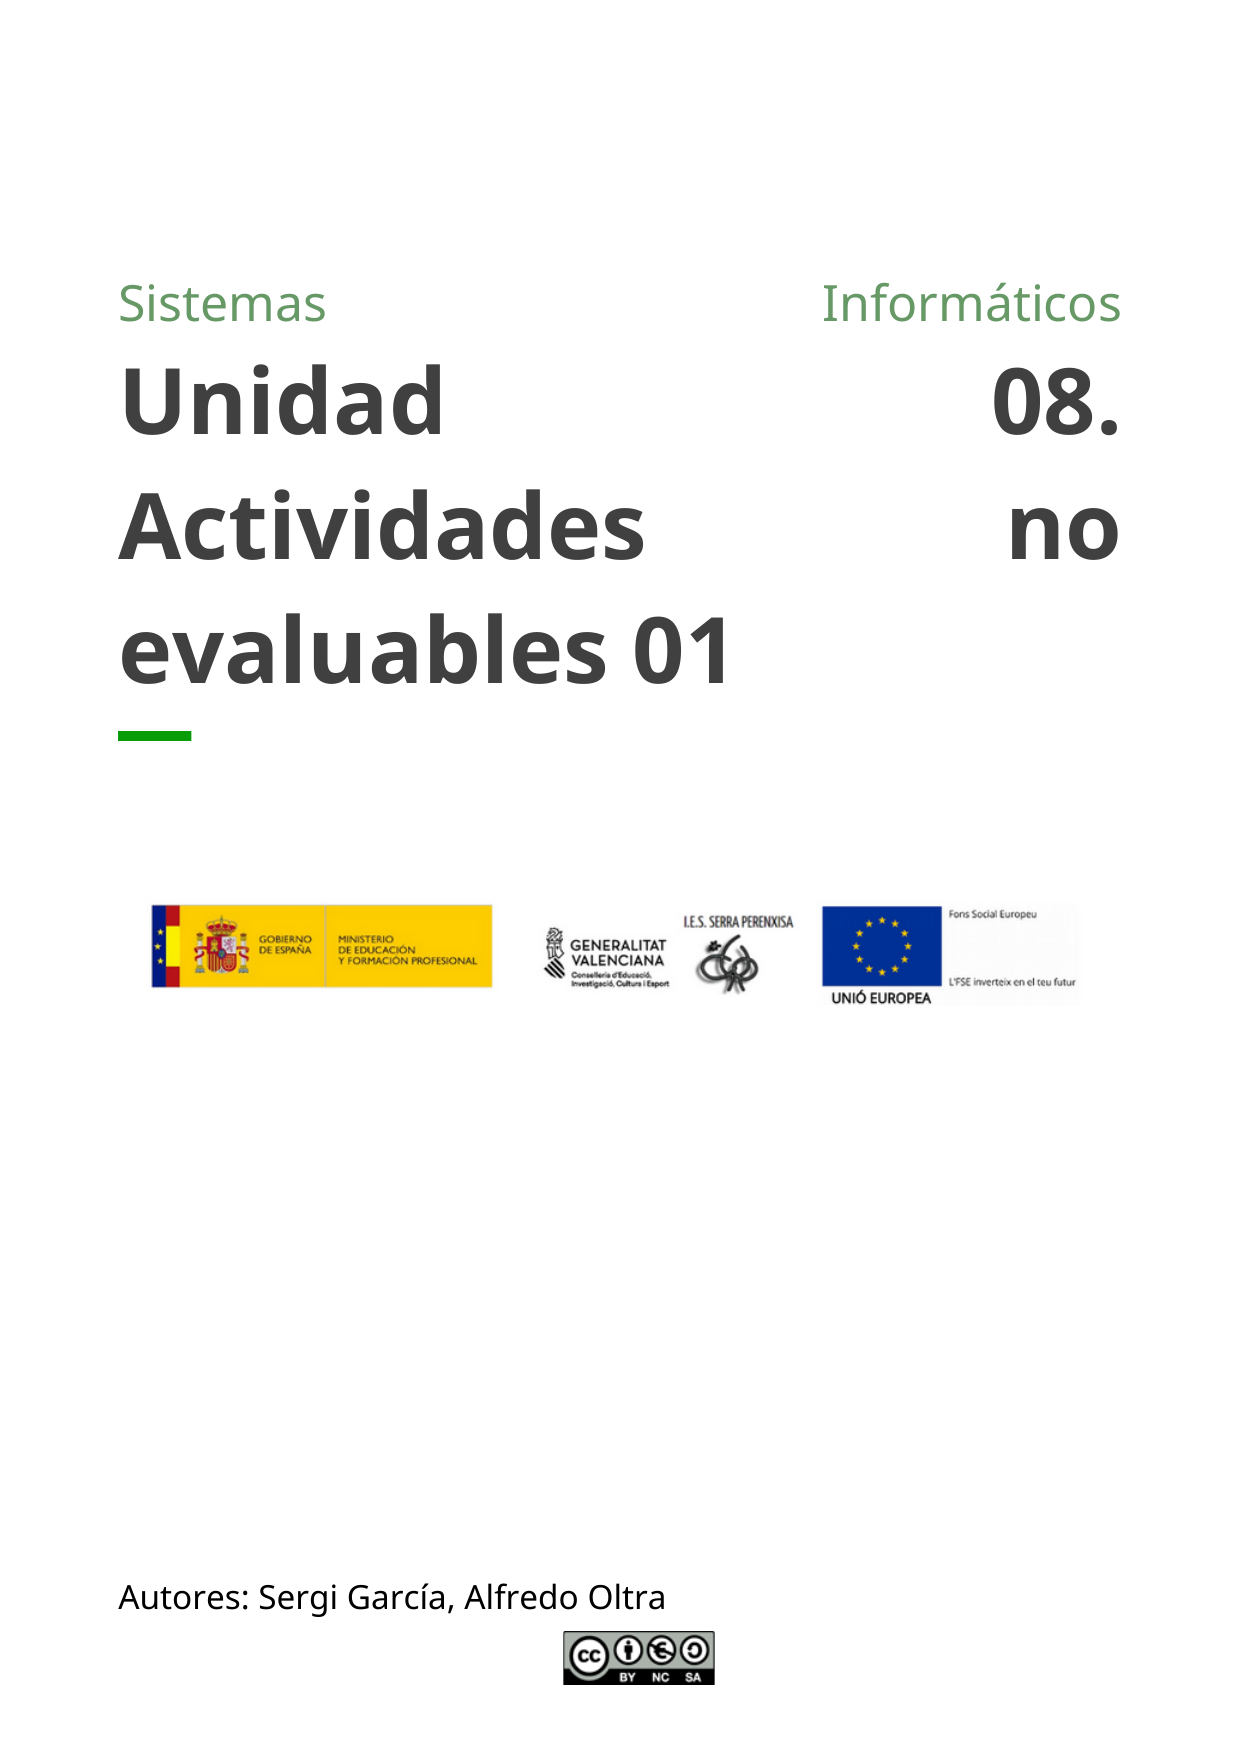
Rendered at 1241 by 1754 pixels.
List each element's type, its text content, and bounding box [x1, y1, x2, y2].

title Sistemas Informáticos Unidad 08. Actividades no evaluables 01 [118, 268, 1122, 711]
picture [563, 1631, 715, 1685]
picture [118, 885, 1123, 1005]
picture [118, 731, 192, 741]
text Autores: Sergi García, Alfredo Oltra [118, 1574, 1122, 1619]
